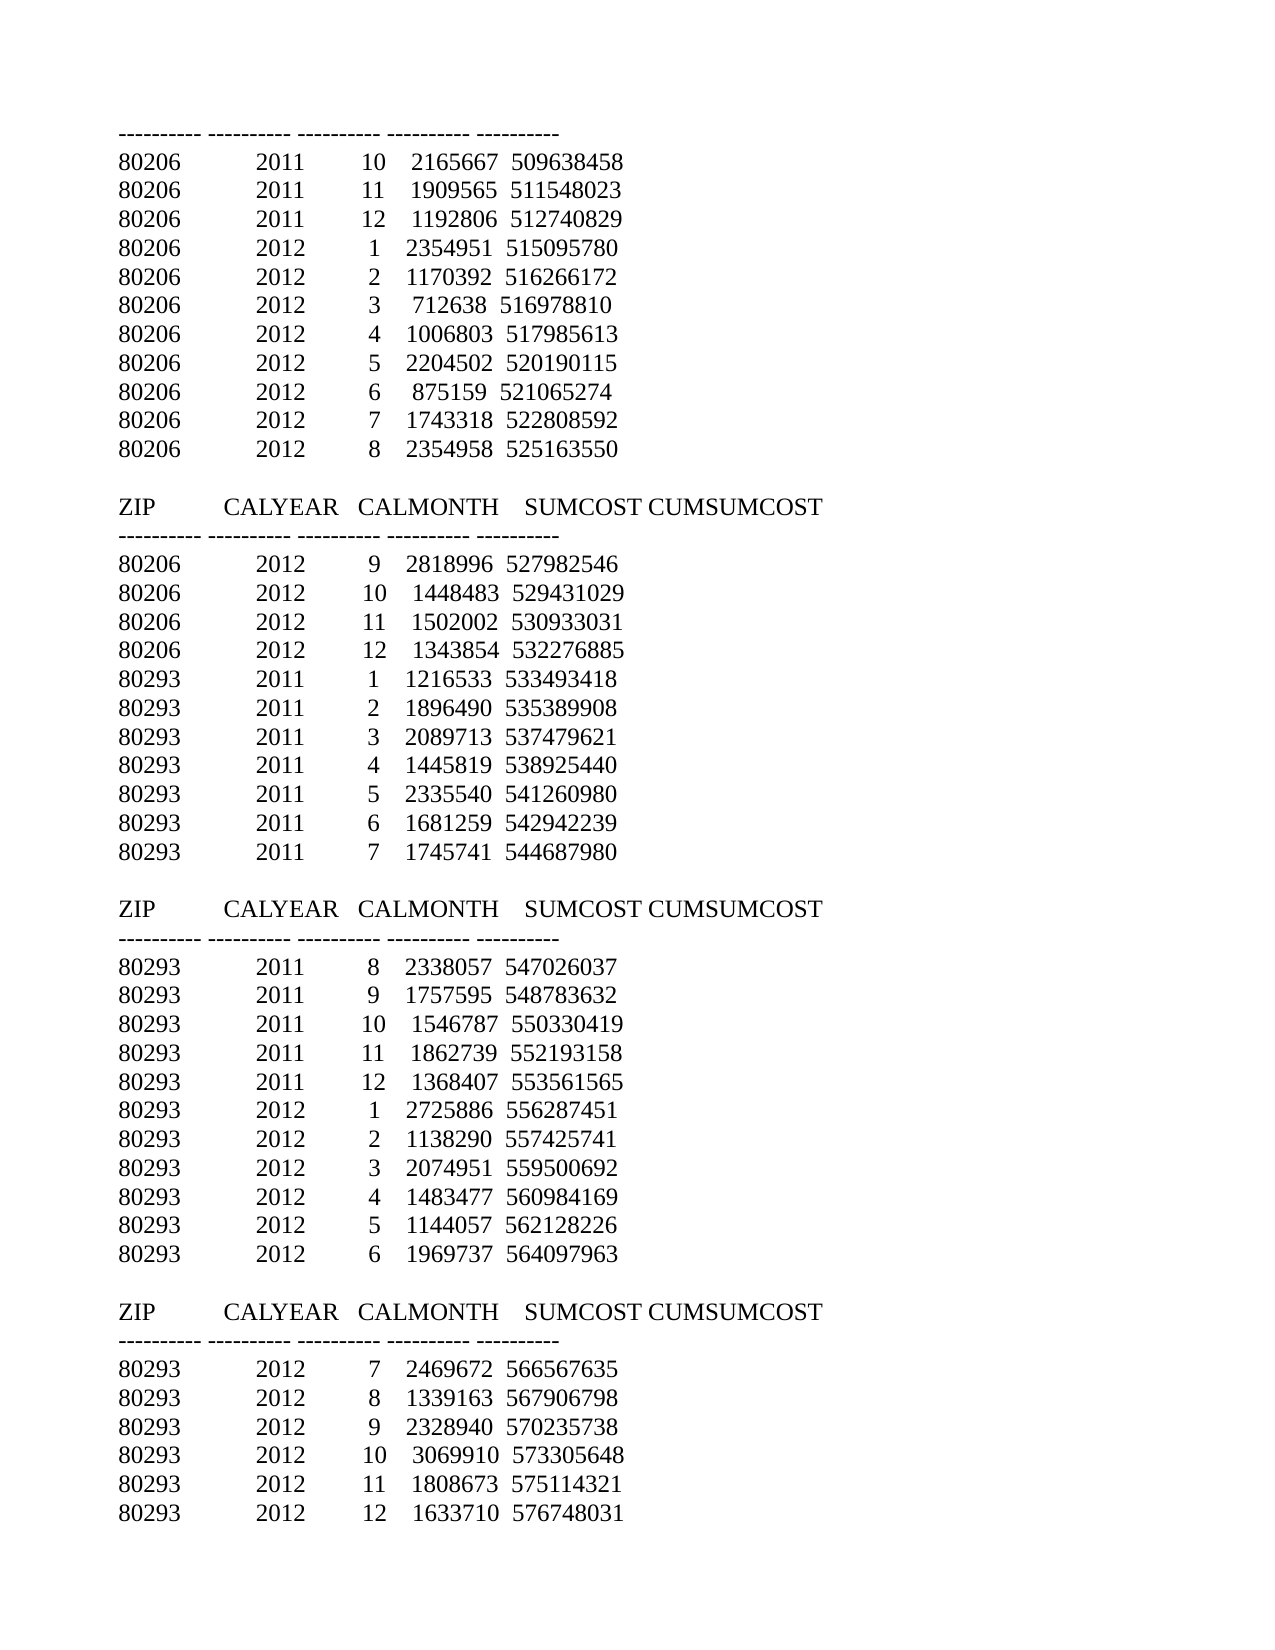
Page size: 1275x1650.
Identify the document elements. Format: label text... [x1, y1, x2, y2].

text 80206 2012 10 1448483 529431029 [118, 578, 1157, 607]
text 80293 2011 6 1681259 542942239 [118, 808, 1157, 837]
text 80206 2012 5 2204502 520190115 [118, 348, 1157, 377]
text 80293 2012 5 1144057 562128226 [118, 1211, 1157, 1239]
text 80293 2012 7 2469672 566567635 [118, 1354, 1157, 1383]
text 80293 2012 8 1339163 567906798 [118, 1383, 1157, 1412]
text ZIP CALYEAR CALMONTH SUMCOST CUMSUMCOST [118, 492, 1157, 521]
text 80206 2012 4 1006803 517985613 [118, 319, 1157, 348]
text 80206 2011 10 2165667 509638458 [118, 147, 1157, 176]
text 80293 2012 6 1969737 564097963 [118, 1239, 1157, 1268]
text ---------- ---------- ---------- ---------- ---------- [118, 118, 1157, 147]
text 80293 2011 2 1896490 535389908 [118, 693, 1157, 722]
text 80293 2012 2 1138290 557425741 [118, 1124, 1157, 1153]
text 80206 2012 12 1343854 532276885 [118, 636, 1157, 664]
text 80293 2011 5 2335540 541260980 [118, 779, 1157, 808]
text 80293 2011 4 1445819 538925440 [118, 751, 1157, 779]
text 80293 2011 9 1757595 548783632 [118, 981, 1157, 1009]
text 80293 2011 10 1546787 550330419 [118, 1009, 1157, 1038]
text ---------- ---------- ---------- ---------- ---------- [118, 521, 1157, 549]
text 80293 2012 12 1633710 576748031 [118, 1498, 1157, 1527]
text 80206 2012 2 1170392 516266172 [118, 262, 1157, 291]
text 80293 2011 3 2089713 537479621 [118, 722, 1157, 751]
text 80293 2012 11 1808673 575114321 [118, 1469, 1157, 1498]
text 80206 2012 6 875159 521065274 [118, 377, 1157, 406]
text 80206 2012 3 712638 516978810 [118, 291, 1157, 319]
text 80293 2012 4 1483477 560984169 [118, 1182, 1157, 1211]
text 80293 2011 12 1368407 553561565 [118, 1067, 1157, 1096]
text 80293 2011 8 2338057 547026037 [118, 952, 1157, 981]
text 80293 2011 11 1862739 552193158 [118, 1038, 1157, 1067]
text 80206 2011 12 1192806 512740829 [118, 204, 1157, 233]
text 80206 2011 11 1909565 511548023 [118, 176, 1157, 204]
text 80206 2012 8 2354958 525163550 [118, 434, 1157, 463]
text ---------- ---------- ---------- ---------- ---------- [118, 1326, 1157, 1354]
text 80206 2012 1 2354951 515095780 [118, 233, 1157, 262]
text ZIP CALYEAR CALMONTH SUMCOST CUMSUMCOST [118, 894, 1157, 923]
text ---------- ---------- ---------- ---------- ---------- [118, 923, 1157, 952]
text ZIP CALYEAR CALMONTH SUMCOST CUMSUMCOST [118, 1297, 1157, 1326]
text 80293 2012 10 3069910 573305648 [118, 1441, 1157, 1469]
text 80206 2012 9 2818996 527982546 [118, 549, 1157, 578]
text 80293 2011 7 1745741 544687980 [118, 837, 1157, 866]
text 80206 2012 11 1502002 530933031 [118, 607, 1157, 636]
text 80293 2012 9 2328940 570235738 [118, 1412, 1157, 1441]
text 80293 2012 3 2074951 559500692 [118, 1153, 1157, 1182]
text 80206 2012 7 1743318 522808592 [118, 406, 1157, 434]
text 80293 2011 1 1216533 533493418 [118, 664, 1157, 693]
text 80293 2012 1 2725886 556287451 [118, 1096, 1157, 1124]
